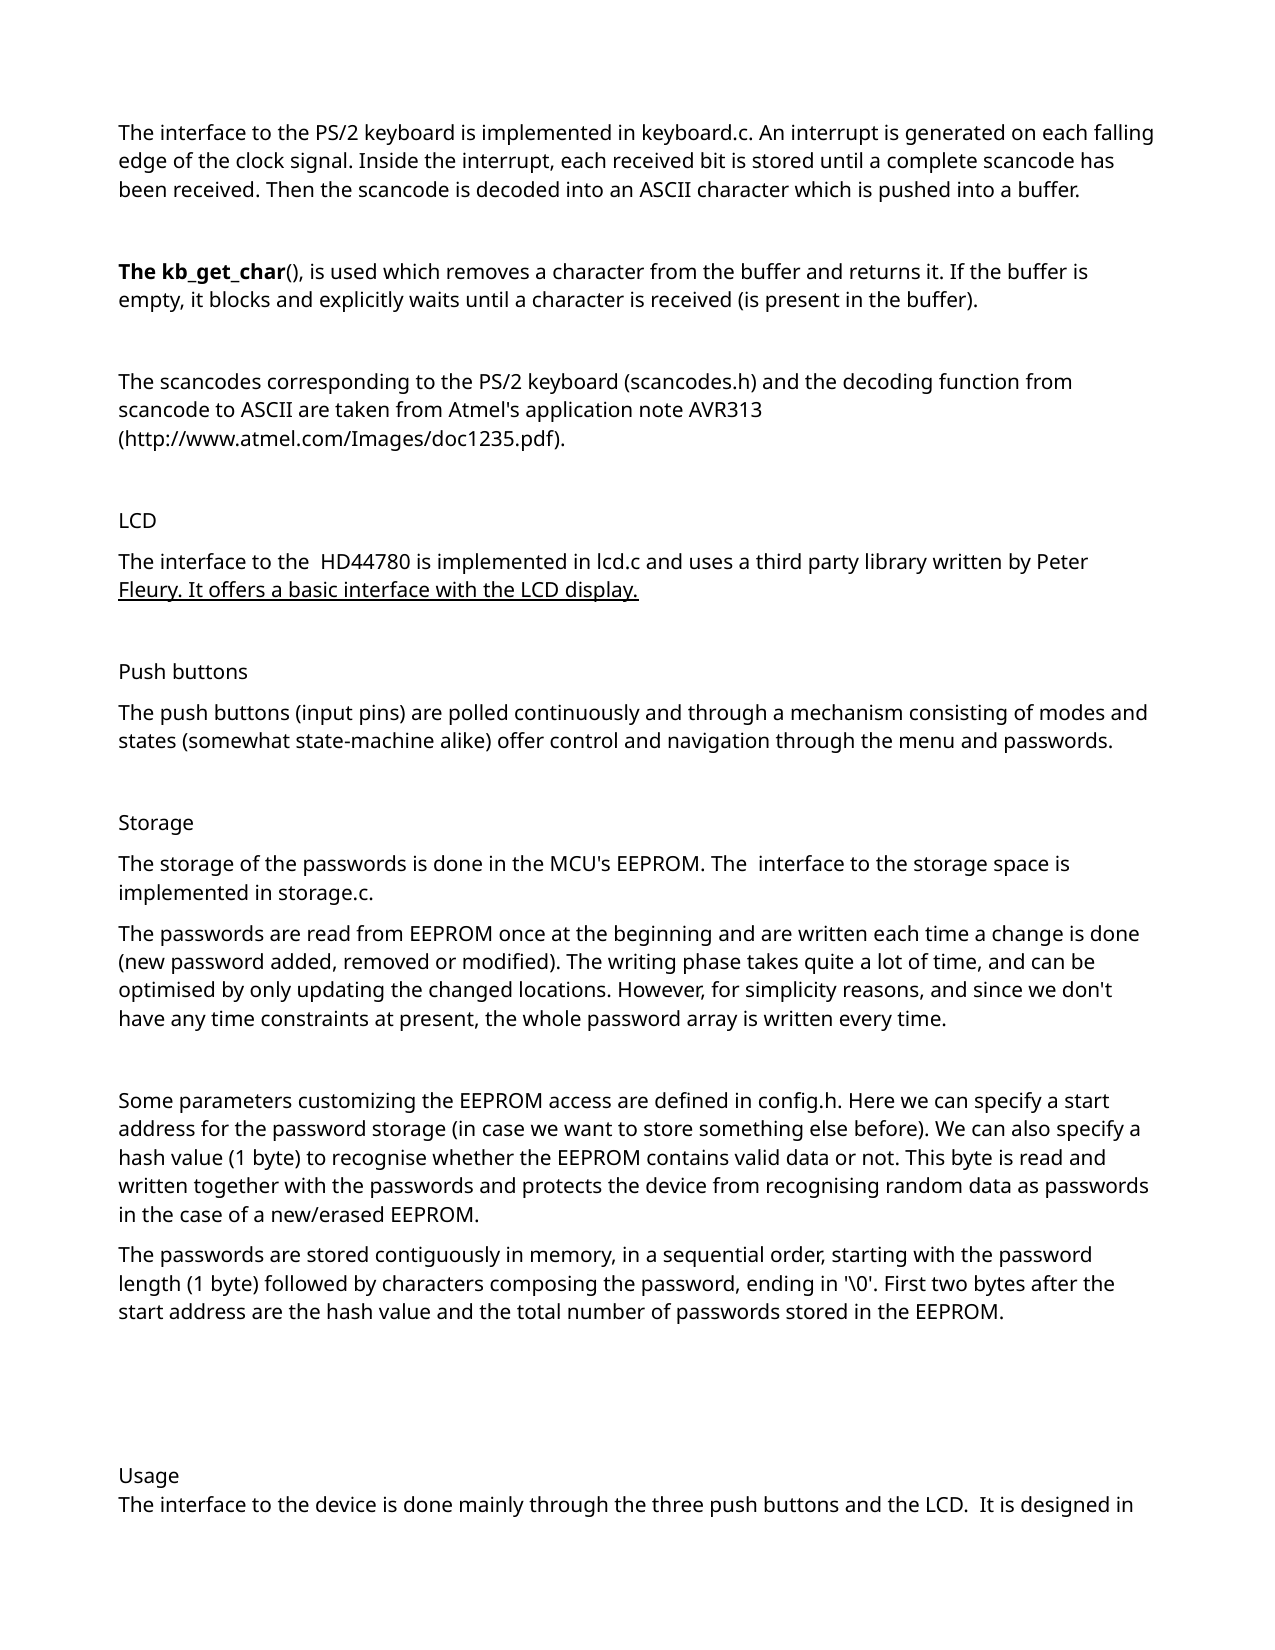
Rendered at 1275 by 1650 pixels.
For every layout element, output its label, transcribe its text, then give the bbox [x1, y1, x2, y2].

text The push buttons (input pins) are polled continuously and through a mechanism consisting of modes and states (somewhat state-machine alike) offer control and navigation through the menu and passwords. [118, 698, 1157, 755]
text LCD [118, 506, 1157, 534]
text The passwords are read from EEPROM once at the beginning and are written each time a change is done (new password added, removed or modified). The writing phase takes quite a lot of time, and can be optimised by only updating the changed locations. However, for simplicity reasons, and since we don't have any time constraints at present, the whole password array is written every time. [118, 919, 1157, 1032]
text The interface to the HD44780 is implemented in lcd.c and uses a third party library written by Peter Fleury. It offers a basic interface with the LCD display. [118, 547, 1157, 604]
text The storage of the passwords is done in the MCU's EEPROM. The interface to the storage space is implemented in storage.c. [118, 849, 1157, 906]
text The passwords are stored contiguously in memory, in a sequential order, starting with the password length (1 byte) followed by characters composing the password, ending in '\0'. First two bytes after the start address are the hash value and the total number of passwords stored in the EEPROM. [118, 1241, 1157, 1326]
text The scancodes corresponding to the PS/2 keyboard (scancodes.h) and the decoding function from scancode to ASCII are taken from Atmel's application note AVR313 (http://www.atmel.com/Images/doc1235.pdf). [118, 367, 1157, 452]
text The interface to the PS/2 keyboard is implemented in keyboard.c. An interrupt is generated on each falling edge of the clock signal. Inside the interrupt, each received bit is stored until a complete scancode has been received. Then the scancode is decoded into an ASCII character which is pushed into a buffer. [118, 118, 1157, 203]
text Some parameters customizing the EEPROM access are defined in config.h. Here we can specify a start address for the password storage (in case we want to store something else before). We can also specify a hash value (1 byte) to recognise whether the EEPROM contains valid data or not. This byte is read and written together with the passwords and protects the device from recognising random data as passwords in the case of a new/erased EEPROM. [118, 1086, 1157, 1228]
text Storage [118, 808, 1157, 837]
text Usage [118, 1461, 1157, 1490]
text Push buttons [118, 657, 1157, 686]
text The kb_get_char(), is used which removes a character from the buffer and returns it. If the buffer is empty, it blocks and explicitly waits until a character is received (is present in the buffer). [118, 257, 1157, 314]
text The interface to the device is done mainly through the three push buttons and the LCD. It is designed in [118, 1490, 1157, 1518]
